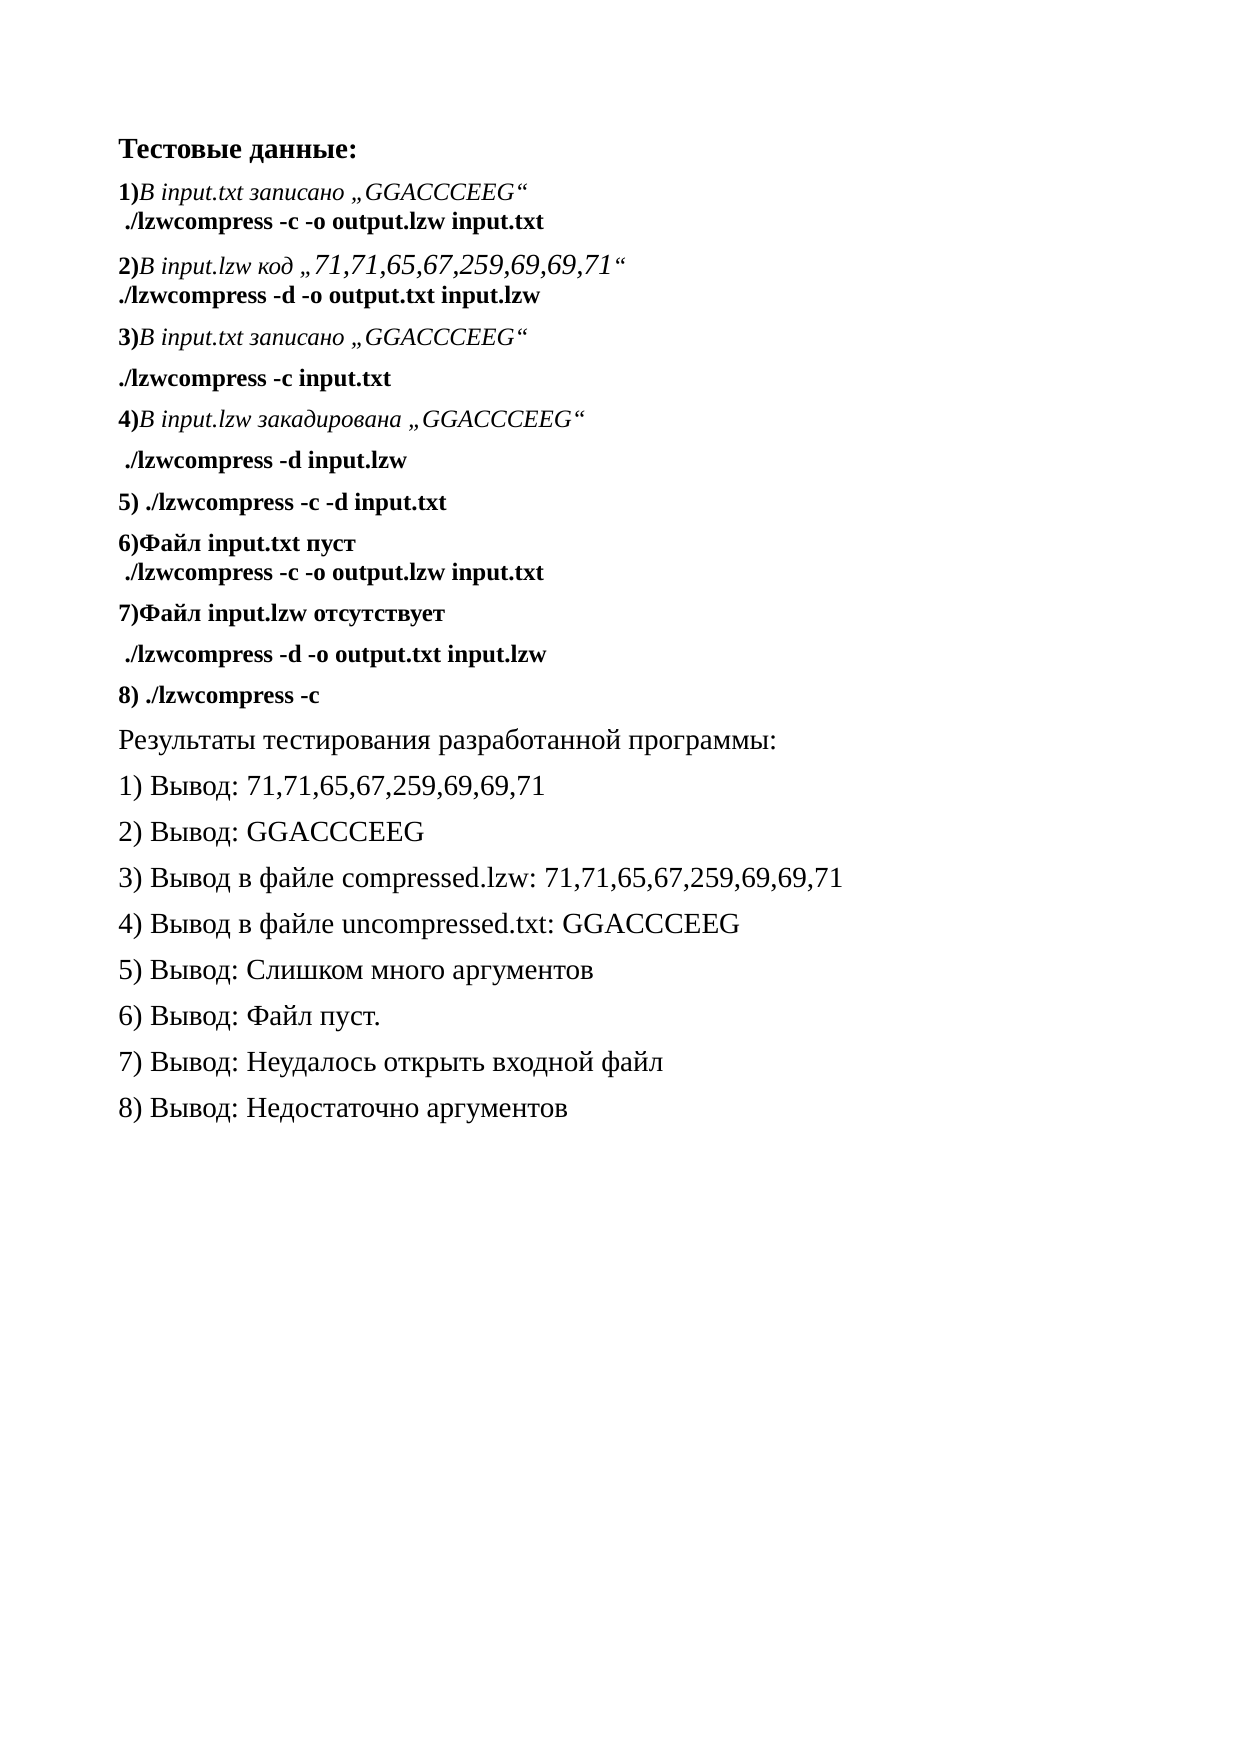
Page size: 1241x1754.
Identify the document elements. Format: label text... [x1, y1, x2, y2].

text 1)В input.txt записано „GGACCCEEG“ ./lzwcompress -c -o output.lzw input.txt [118, 177, 1178, 234]
text 5) ./lzwcompress -c -d input.txt [118, 487, 1178, 516]
text 4) Вывод в файле uncompressed.txt: GGACCCEEG [118, 906, 1178, 939]
text 6) Вывод: Файл пуст. [118, 998, 1178, 1032]
text 8) ./lzwcompress -c [118, 681, 1178, 709]
text 2) Вывод: GGACCCEEG [118, 814, 1178, 847]
text 7)Файл input.lzw отсутствует [118, 598, 1178, 627]
text 3)В input.txt записано „GGACCCEEG“ [118, 322, 1178, 351]
text 5) Вывод: Слишком много аргументов [118, 952, 1178, 986]
text 8) Вывод: Недостаточно аргументов [118, 1090, 1178, 1124]
text 2)В input.lzw код „71,71,65,67,259,69,69,71“ ./lzwcompress -d -o output.txt input.lzw [118, 247, 1178, 309]
text 3) Вывод в файле compressed.lzw: 71,71,65,67,259,69,69,71 [118, 860, 1178, 893]
text ./lzwcompress -d input.lzw [118, 446, 1178, 474]
text 4)В input.lzw закадирована „GGACCCEEG“ [118, 404, 1178, 433]
text Тестовые данные: [118, 131, 1178, 164]
text ./lzwcompress -c input.txt [118, 363, 1178, 392]
text 7) Вывод: Неудалось открыть входной файл [118, 1044, 1178, 1078]
text 1) Вывод: 71,71,65,67,259,69,69,71 [118, 768, 1178, 801]
text ./lzwcompress -d -o output.txt input.lzw [118, 639, 1178, 668]
text 6)Файл input.txt пуст ./lzwcompress -c -o output.lzw input.txt [118, 528, 1178, 586]
text Результаты тестирования разработанной программы: [118, 722, 1178, 755]
